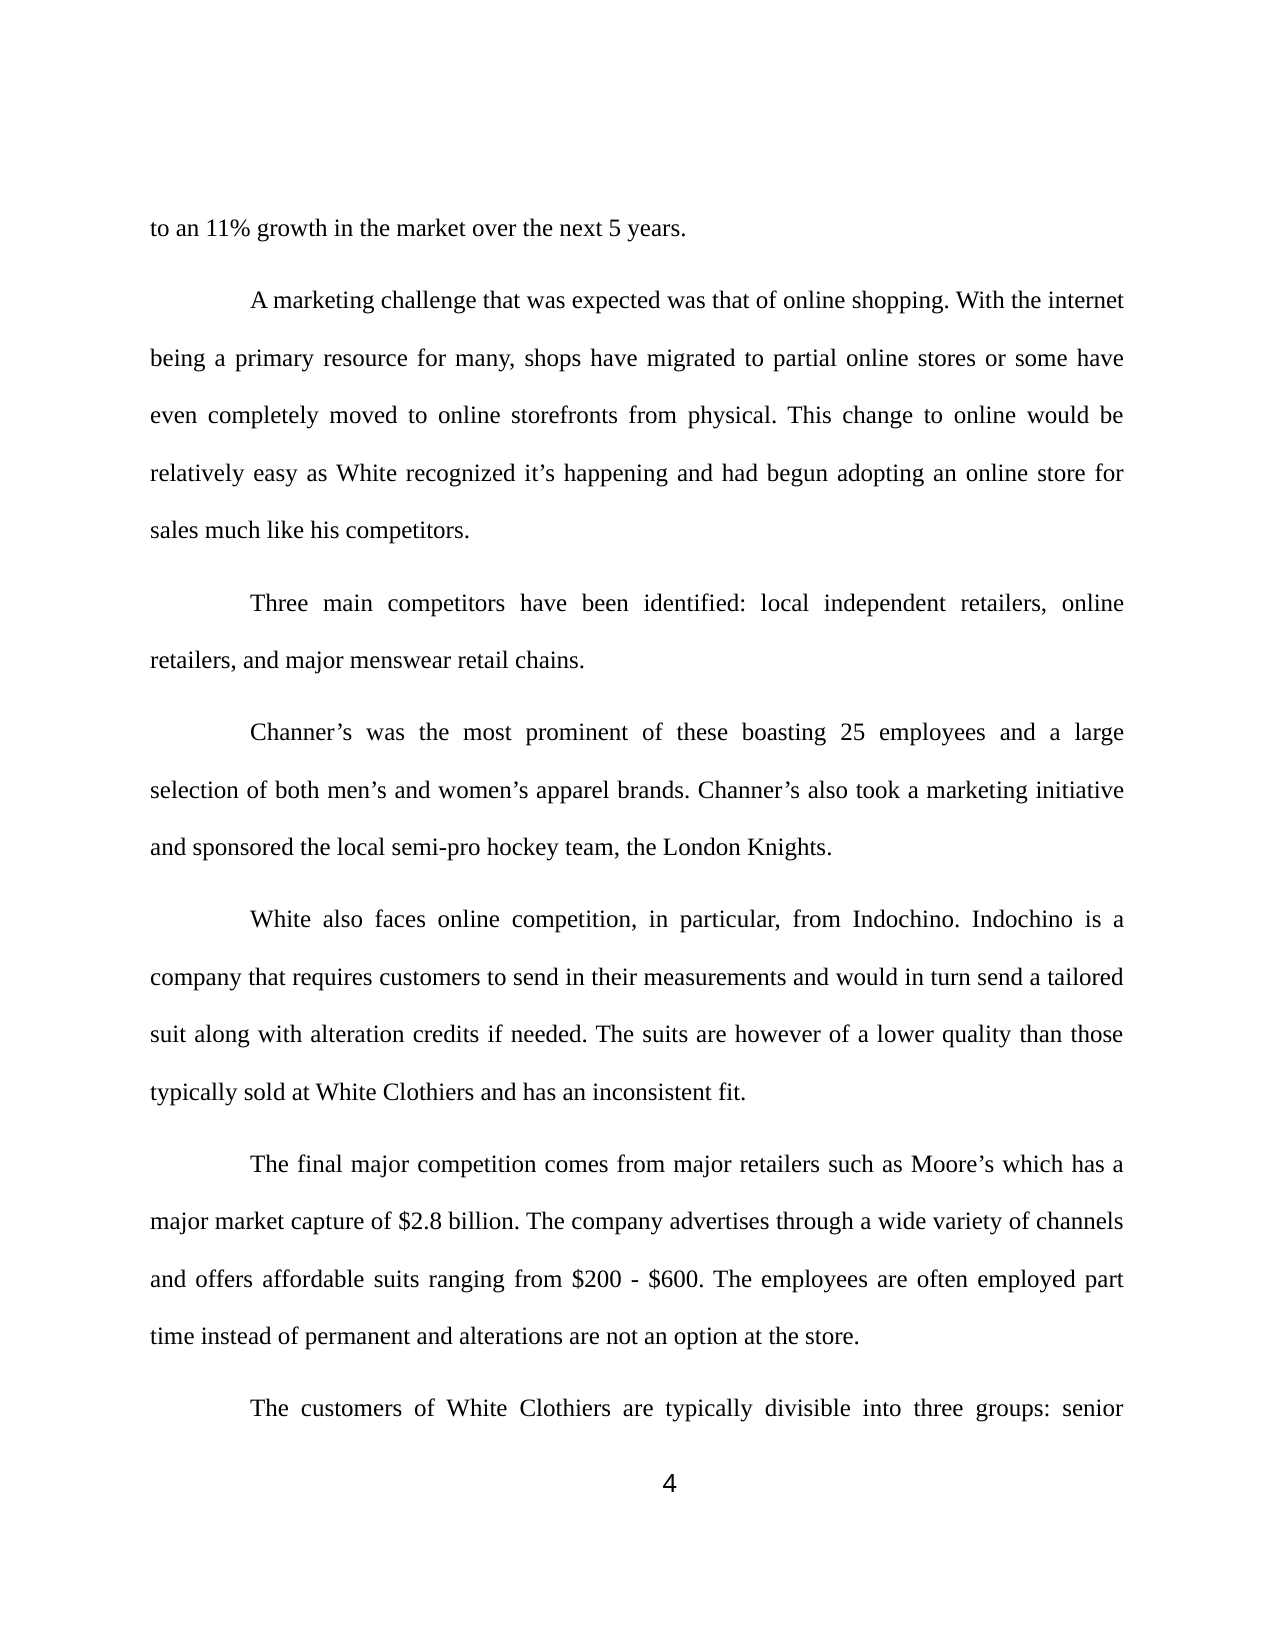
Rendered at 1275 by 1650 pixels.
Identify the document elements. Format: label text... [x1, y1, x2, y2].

text to an 11% growth in the market over the next 5 years. [150, 213, 1125, 242]
text The final major competition comes from major retailers such as Moore’s which has a major market capture of $2.8 billion. The company advertises through a wide variety of channels and offers affordable suits ranging from $200 - $600. The employees are often employed part time instead of permanent and alterations are not an option at the store. [150, 1149, 1125, 1350]
text White also faces online competition, in particular, from Indochino. Indochino is a company that requires customers to send in their measurements and would in turn send a tailored suit along with alteration credits if needed. The suits are however of a lower quality than those typically sold at White Clothiers and has an inconsistent fit. [150, 904, 1125, 1106]
text Three main competitors have been identified: local independent retailers, online retailers, and major menswear retail chains. [150, 588, 1125, 674]
text The customers of White Clothiers are typically divisible into three groups: senior [150, 1393, 1125, 1422]
text A marketing challenge that was expected was that of online shopping. With the internet being a primary resource for many, shops have migrated to partial online stores or some have even completely moved to online storefronts from physical. This change to online would be relatively easy as White recognized it’s happening and had begun adopting an online store for sales much like his competitors. [150, 286, 1125, 544]
text Channer’s was the most prominent of these boasting 25 employees and a large selection of both men’s and women’s apparel brands. Channer’s also took a marketing initiative and sponsored the local semi-pro hockey team, the London Knights. [150, 717, 1125, 861]
